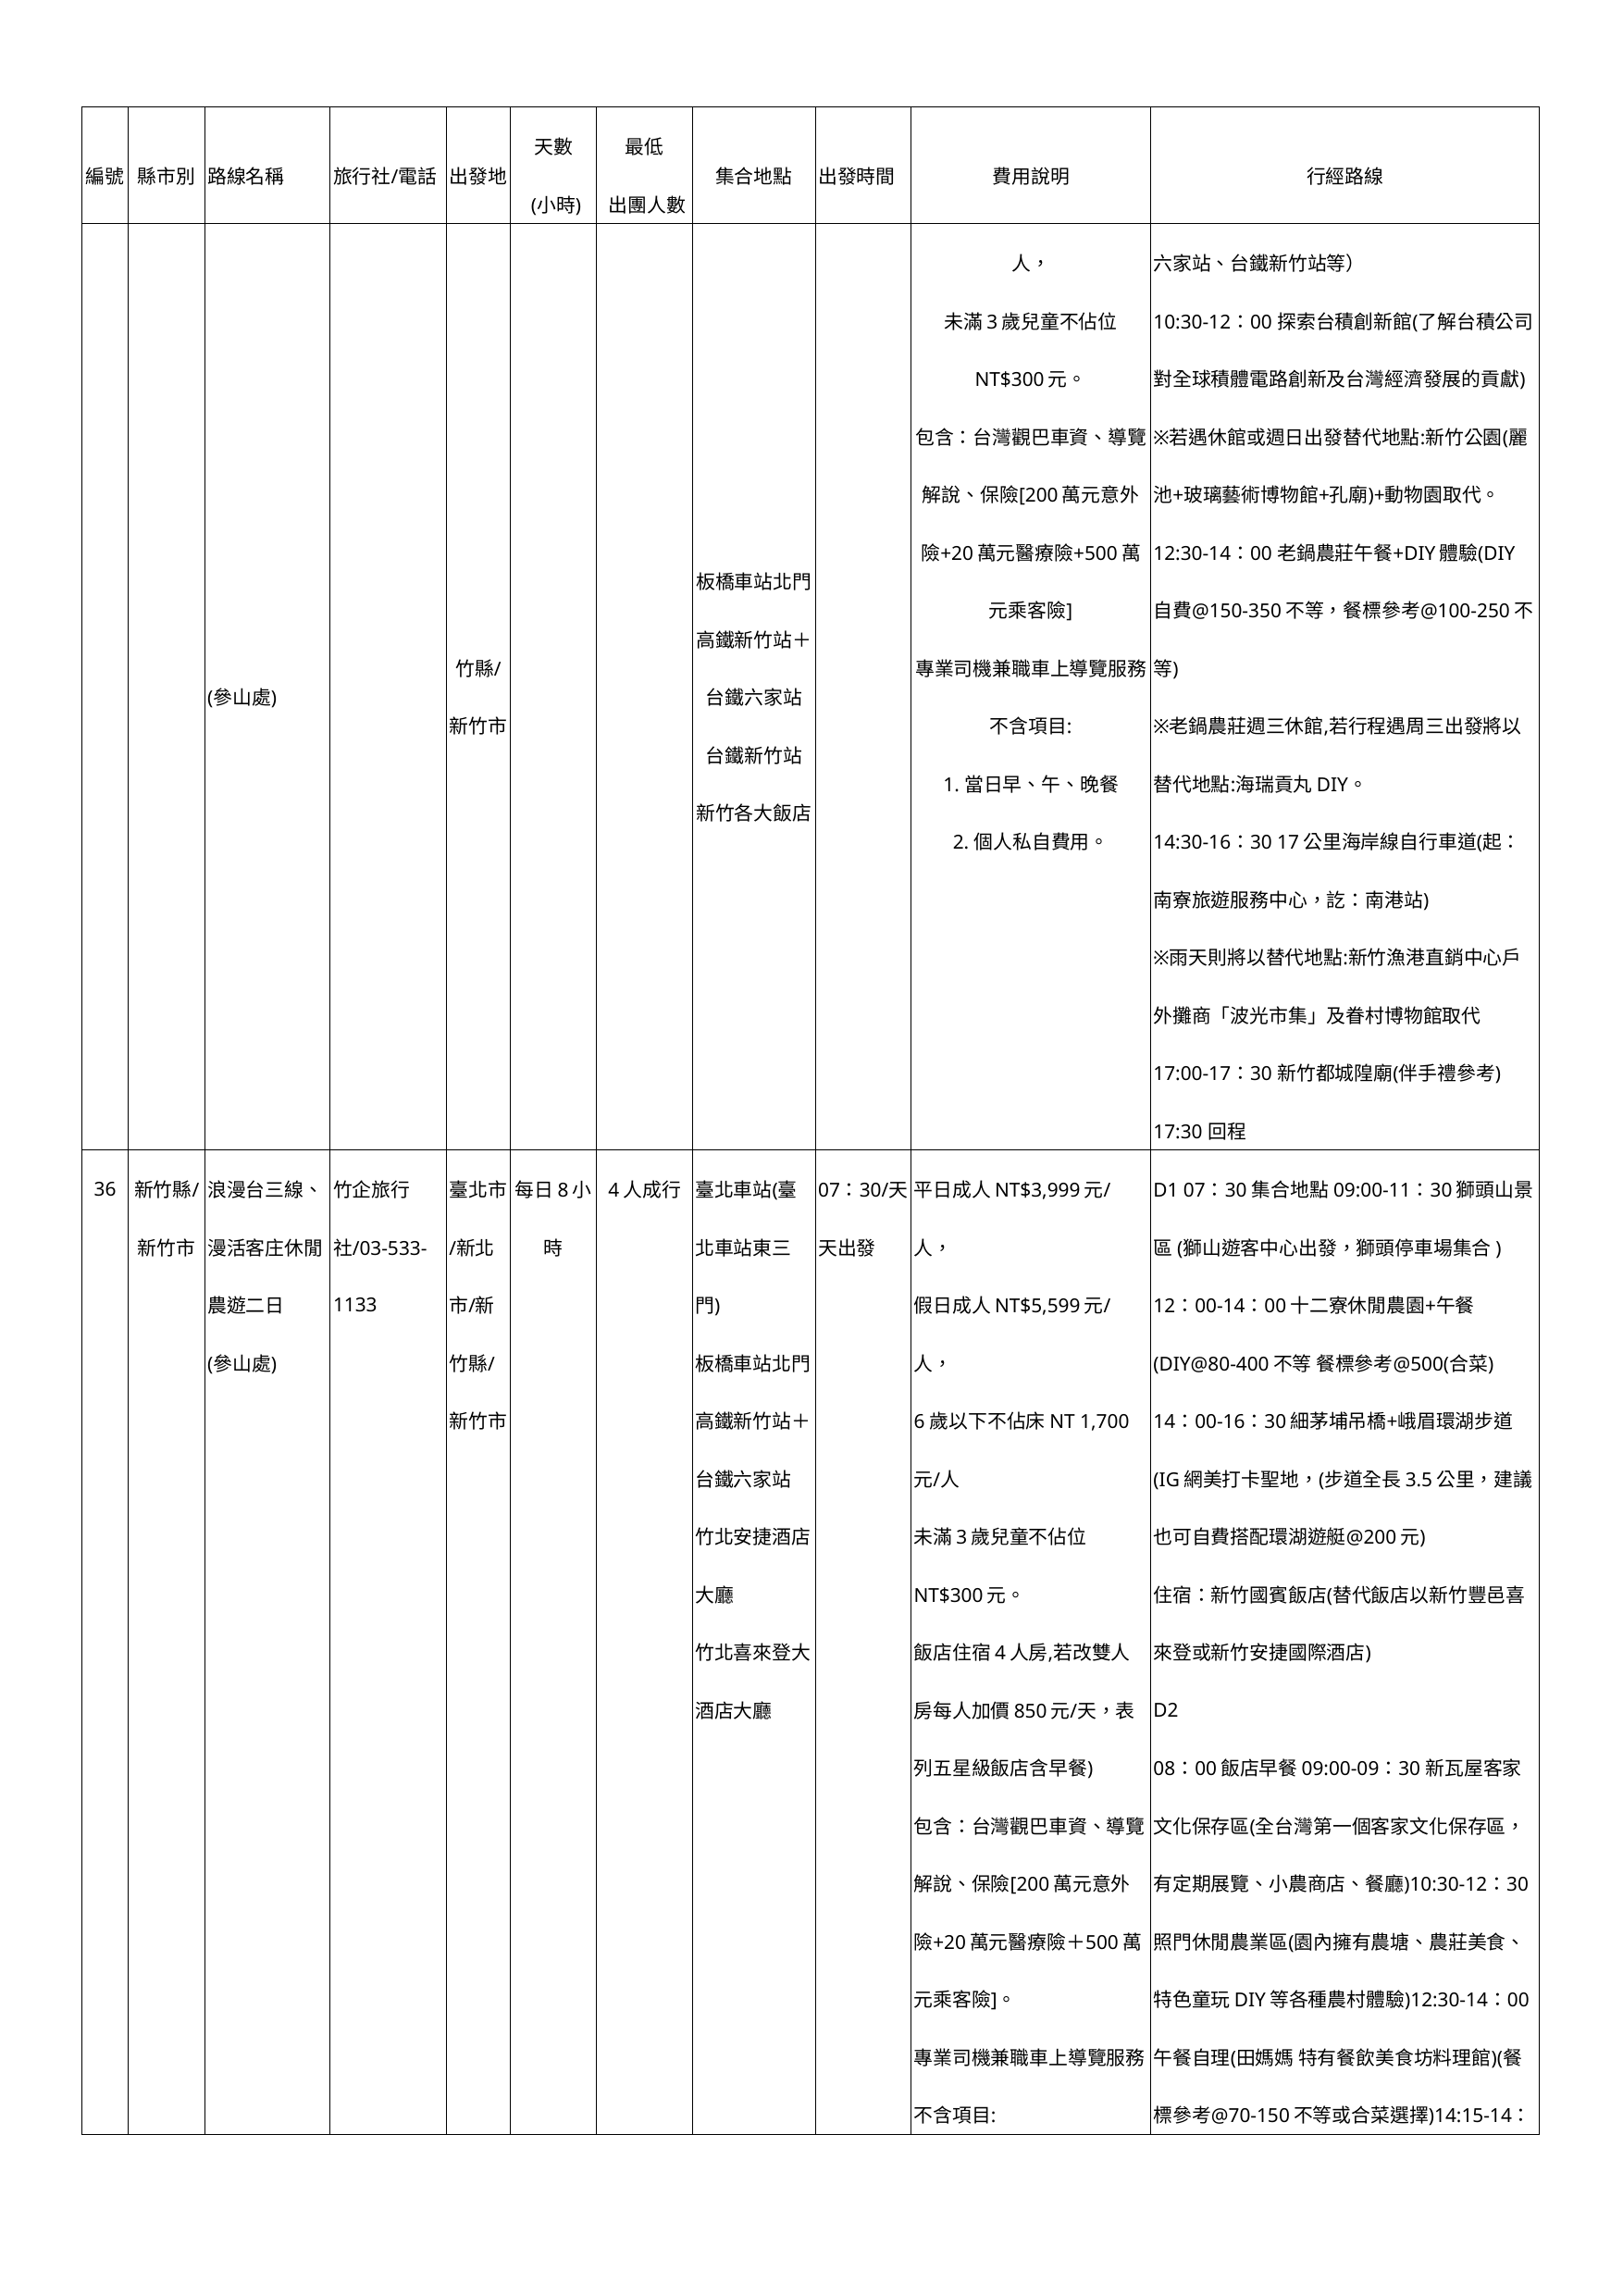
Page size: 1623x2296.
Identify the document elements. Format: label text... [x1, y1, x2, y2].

table_cell 4人成行 [597, 1150, 692, 2134]
table_cell [129, 224, 204, 1149]
table_cell 臺北車站(臺北車站東三門) 板橋車站北門 高鐵新竹站＋台鐵六家站 竹北安捷酒店大廳 竹北喜來登大酒店大廳 [693, 1150, 815, 2134]
table_header 集合地點 [693, 107, 815, 223]
table_cell 每日8小時 [511, 1150, 596, 2134]
table_cell [511, 224, 596, 1149]
table_header 旅行社/電話 [330, 107, 446, 223]
table_cell 板橋車站北門 高鐵新竹站＋台鐵六家站 台鐵新竹站 新竹各大飯店 [693, 224, 815, 1149]
table_cell (參山處) [205, 224, 329, 1149]
table_cell 人， 未滿3歲兒童不佔位NT$300元。 包含：台灣觀巴車資、導覽解說、保險[200萬元意外險+20萬元醫療險+500萬元乘客險] 專業司機兼職車上導覽服務 不含項目: 1. 當日早、午、晚餐 2. 個人私自費用。 [911, 224, 1150, 1149]
table_cell 竹企旅行社/03-533-1133 [330, 1150, 446, 2134]
table_cell D1 07：30 集合地點 09:00-11：30獅頭山景區 (獅山遊客中心出發，獅頭停車場集合 ) 12：00-14：00十二寮休閒農園+午餐 (DIY@80-400不等 餐標參考@500(合菜) 14：00-16：30細茅埔吊橋+峨眉環湖步道 (IG網美打卡聖地，(步道全長3.5公里，建議也可自費搭配環湖遊艇@200元) 住宿：新竹國賓飯店(替代飯店以新竹豐邑喜來登或新竹安捷國際酒店) D2 08：00飯店早餐09:00-09：30 新瓦屋客家文化保存區(全台灣第一個客家文化保存區，有定期展覽、小農商店、餐廳)10:30-12：30 照門休閒農業區(園內擁有農塘、農莊美食、特色童玩DIY等各種農村體驗)12:30-14：00 午餐自理(田媽媽 特有餐飲美食坊料理館)(餐標參考@70-150不等或合菜選擇)14:15-14： [1151, 1150, 1539, 2134]
table_cell 36 [82, 1150, 128, 2134]
table_cell [82, 224, 128, 1149]
table_cell 浪漫台三線、漫活客庄休閒農遊二日 (參山處) [205, 1150, 329, 2134]
table_cell 臺北市/新北市/新竹縣/新竹市 [447, 1150, 510, 2134]
table_cell 07：30/天天出發 [816, 1150, 911, 2134]
table_header 編號 [82, 107, 128, 223]
table_cell [816, 224, 911, 1149]
table_cell 竹縣/新竹市 [447, 224, 510, 1149]
table_header 路線名稱 [205, 107, 329, 223]
table_header 出發時間 [816, 107, 911, 223]
table_cell 新竹縣/新竹市 [129, 1150, 204, 2134]
table_cell 六家站、台鐵新竹站等） 10:30-12：00 探索台積創新館(了解台積公司對全球積體電路創新及台灣經濟發展的貢獻) ※若遇休館或週日出發替代地點:新竹公園(麗池+玻璃藝術博物館+孔廟)+動物園取代。 12:30-14：00 老鍋農莊午餐+DIY體驗(DIY自費@150-350不等，餐標參考@100-250不等) ※老鍋農莊週三休館,若行程遇周三出發將以替代地點:海瑞貢丸DIY。 14:30-16：30 17公里海岸線自行車道(起：南寮旅遊服務中心，訖：南港站) ※雨天則將以替代地點:新竹漁港直銷中心戶外攤商「波光市集」及眷村博物館取代 17:00-17：30 新竹都城隍廟(伴手禮參考) 17:30 回程 [1151, 224, 1539, 1149]
table_header 出發地 [447, 107, 510, 223]
table_header 行經路線 [1151, 107, 1539, 223]
table_cell 平日成人NT$3,999元/人， 假日成人NT$5,599元/人， 6 歲以下不佔床 NT 1,700元/人 未滿3歲兒童不佔位NT$300元。 飯店住宿4人房,若改雙人房每人加價850元/天，表列五星級飯店含早餐) 包含：台灣觀巴車資、導覽解說、保險[200萬元意外險+20萬元醫療險＋500萬元乘客險]。 專業司機兼職車上導覽服務 不含項目: [911, 1150, 1150, 2134]
table_cell [597, 224, 692, 1149]
table_header 天數 (小時) [511, 107, 596, 223]
table_cell [330, 224, 446, 1149]
table_header 費用說明 [911, 107, 1150, 223]
table_header 縣市別 [129, 107, 204, 223]
table_header 最低 出團人數 [597, 107, 692, 223]
